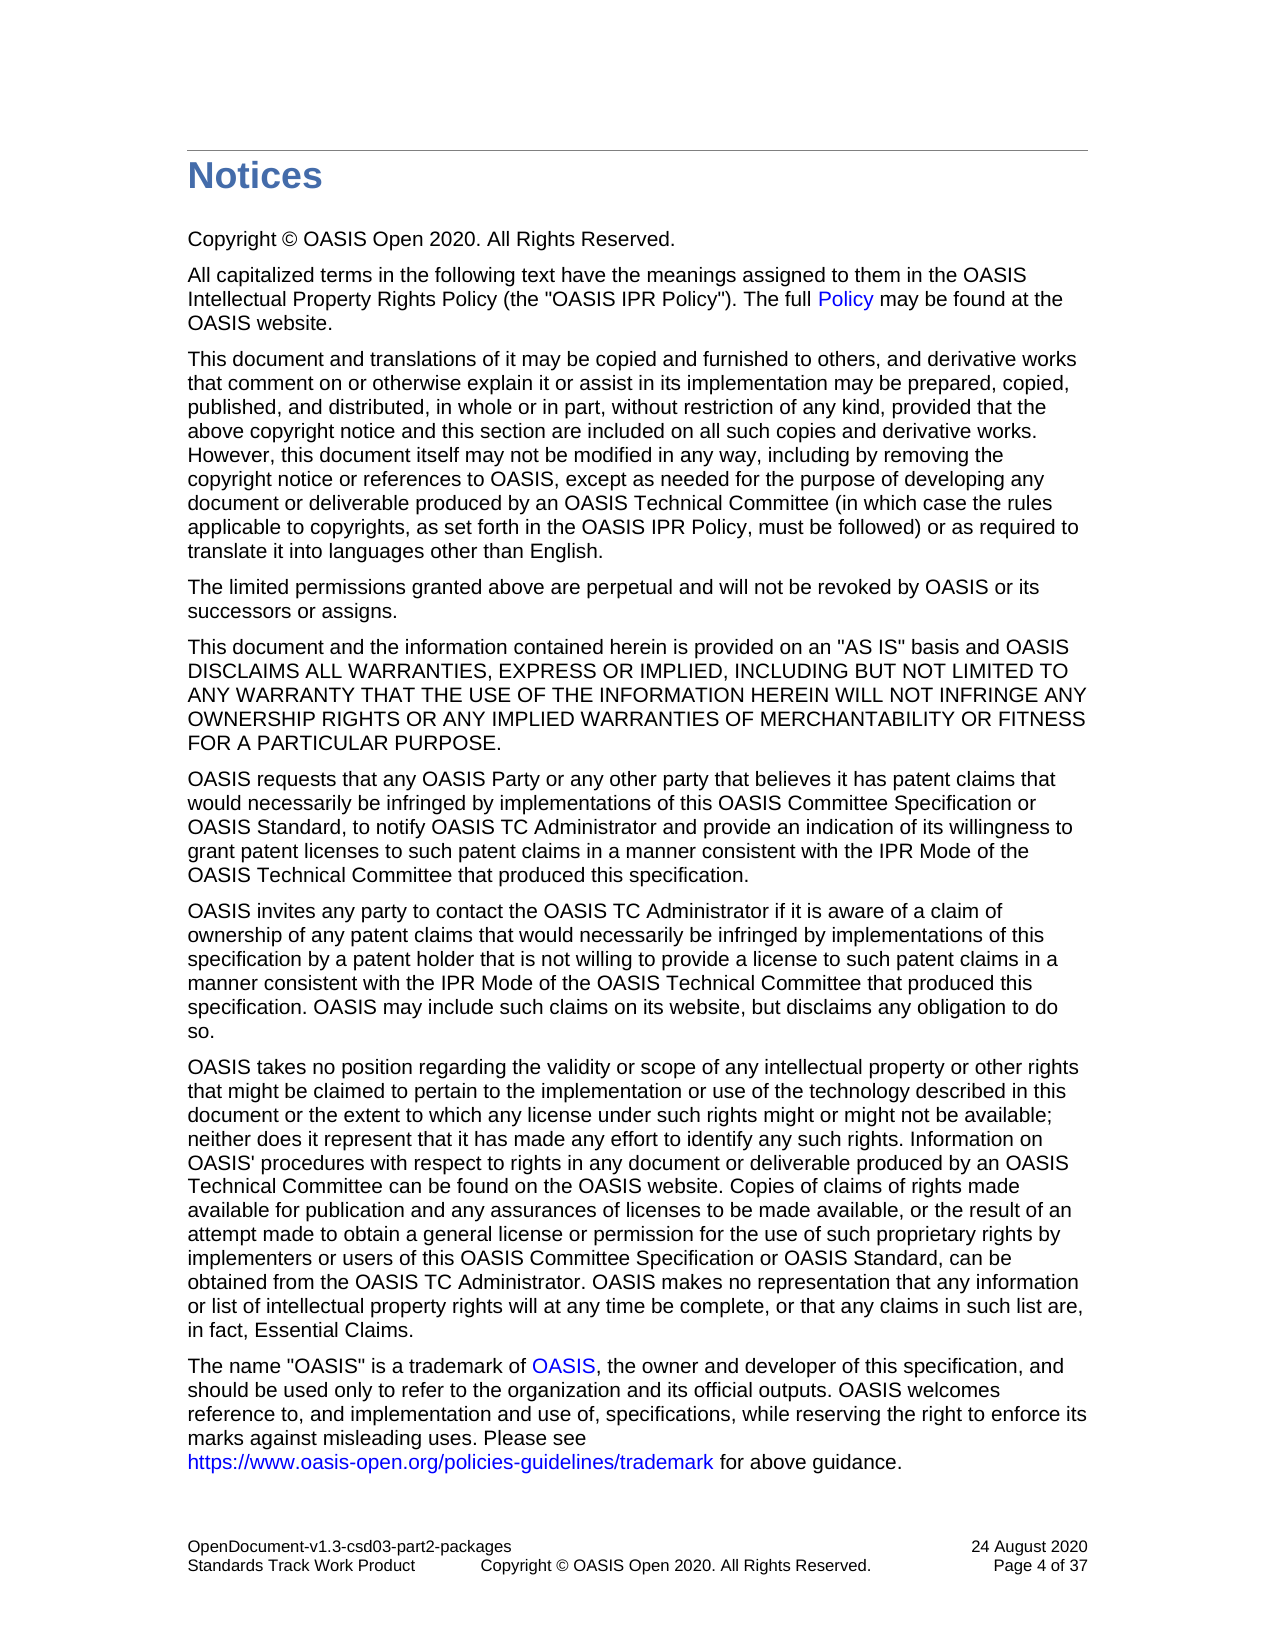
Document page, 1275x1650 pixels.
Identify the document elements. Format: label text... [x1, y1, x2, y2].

text The limited permissions granted above are perpetual and will not be revoked by OASIS or its successors or assigns. [187, 575, 1088, 623]
text Copyright © OASIS Open 2020. All Rights Reserved. [187, 227, 1088, 251]
text OASIS invites any party to contact the OASIS TC Administrator if it is aware of a claim of ownership of any patent claims that would necessarily be infringed by implementations of this specification by a patent holder that is not willing to provide a license to such patent claims in a manner consistent with the IPR Mode of the OASIS Technical Committee that produced this specification. OASIS may include such claims on its website, but disclaims any obligation to do so. [187, 899, 1088, 1042]
text The name "OASIS" is a trademark of OASIS, the owner and developer of this specification, and should be used only to refer to the organization and its official outputs. OASIS welcomes reference to, and implementation and use of, specifications, while reserving the right to enforce its marks against misleading uses. Please see https://www.oasis-open.org/policies-guidelines/trademark for above guidance. [187, 1354, 1088, 1474]
text OASIS requests that any OASIS Party or any other party that believes it has patent claims that would necessarily be infringed by implementations of this OASIS Committee Specification or OASIS Standard, to notify OASIS TC Administrator and provide an indication of its willingness to grant patent licenses to such patent claims in a manner consistent with the IPR Mode of the OASIS Technical Committee that produced this specification. [187, 767, 1088, 887]
text OASIS takes no position regarding the validity or scope of any intellectual property or other rights that might be claimed to pertain to the implementation or use of the technology described in this document or the extent to which any license under such rights might or might not be available; neither does it represent that it has made any effort to identify any such rights. Information on OASIS' procedures with respect to rights in any document or deliverable produced by an OASIS Technical Committee can be found on the OASIS website. Copies of claims of rights made available for publication and any assurances of licenses to be made available, or the result of an attempt made to obtain a general license or permission for the use of such proprietary rights by implementers or users of this OASIS Committee Specification or OASIS Standard, can be obtained from the OASIS TC Administrator. OASIS makes no representation that any information or list of intellectual property rights will at any time be complete, or that any claims in such list are, in fact, Essential Claims. [187, 1054, 1088, 1342]
text This document and the information contained herein is provided on an "AS IS" basis and OASIS DISCLAIMS ALL WARRANTIES, EXPRESS OR IMPLIED, INCLUDING BUT NOT LIMITED TO ANY WARRANTY THAT THE USE OF THE INFORMATION HEREIN WILL NOT INFRINGE ANY OWNERSHIP RIGHTS OR ANY IMPLIED WARRANTIES OF MERCHANTABILITY OR FITNESS FOR A PARTICULAR PURPOSE. [187, 635, 1088, 755]
text This document and translations of it may be copied and furnished to others, and derivative works that comment on or otherwise explain it or assist in its implementation may be prepared, copied, published, and distributed, in whole or in part, without restriction of any kind, provided that the above copyright notice and this section are included on all such copies and derivative works. However, this document itself may not be modified in any way, including by removing the copyright notice or references to OASIS, except as needed for the purpose of developing any document or deliverable produced by an OASIS Technical Committee (in which case the rules applicable to copyrights, as set forth in the OASIS IPR Policy, must be followed) or as required to translate it into languages other than English. [187, 347, 1088, 563]
text Notices [187, 151, 1088, 196]
text All capitalized terms in the following text have the meanings assigned to them in the OASIS Intellectual Property Rights Policy (the "OASIS IPR Policy"). The full Policy may be found at the OASIS website. [187, 263, 1088, 335]
